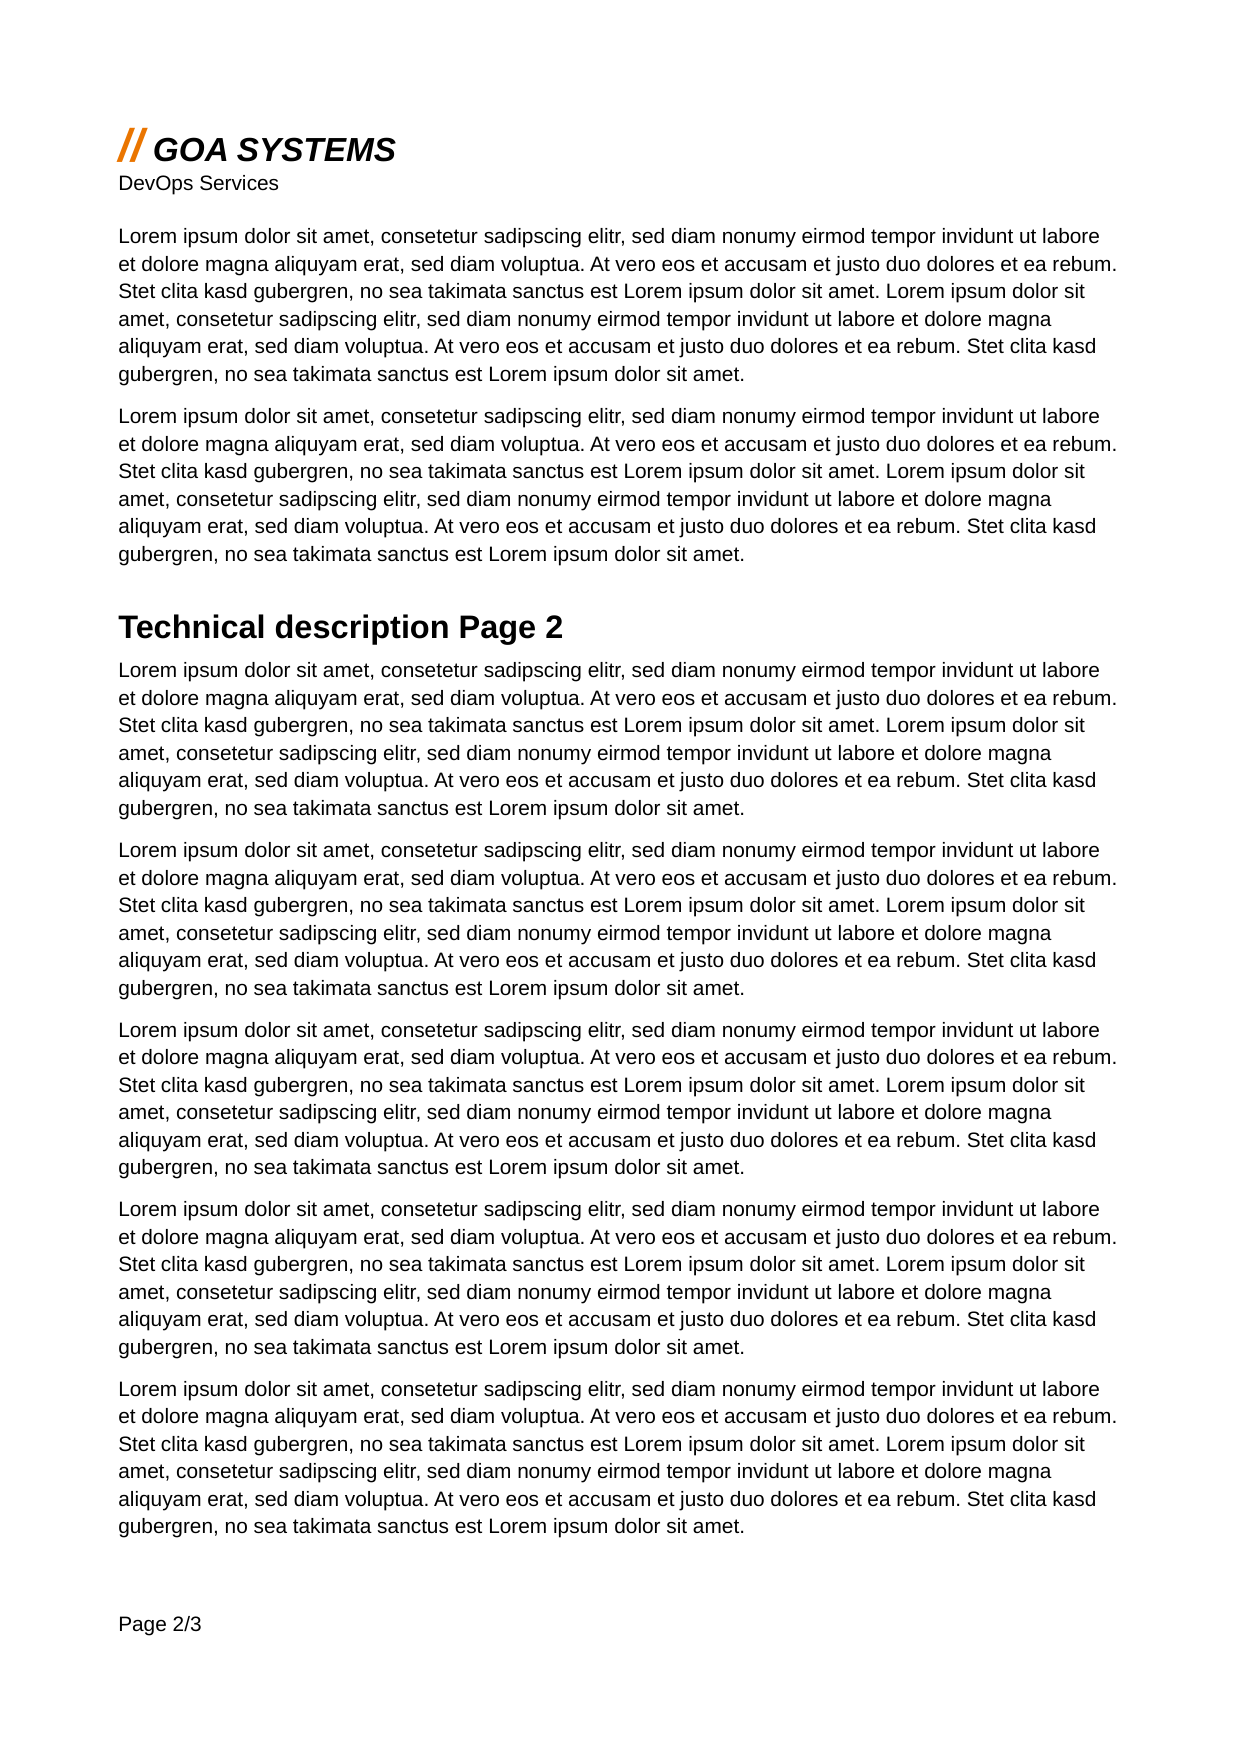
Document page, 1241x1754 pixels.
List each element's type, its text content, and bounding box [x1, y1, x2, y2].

text Lorem ipsum dolor sit amet, consetetur sadipscing elitr, sed diam nonumy eirmod tempor invidunt ut labore et dolore magna aliquyam erat, sed diam voluptua. At vero eos et accusam et justo duo dolores et ea rebum. Stet clita kasd gubergren, no sea takimata sanctus est Lorem ipsum dolor sit amet. Lorem ipsum dolor sit amet, consetetur sadipscing elitr, sed diam nonumy eirmod tempor invidunt ut labore et dolore magna aliquyam erat, sed diam voluptua. At vero eos et accusam et justo duo dolores et ea rebum. Stet clita kasd gubergren, no sea takimata sanctus est Lorem ipsum dolor sit amet. [118, 224, 1122, 386]
text Lorem ipsum dolor sit amet, consetetur sadipscing elitr, sed diam nonumy eirmod tempor invidunt ut labore et dolore magna aliquyam erat, sed diam voluptua. At vero eos et accusam et justo duo dolores et ea rebum. Stet clita kasd gubergren, no sea takimata sanctus est Lorem ipsum dolor sit amet. Lorem ipsum dolor sit amet, consetetur sadipscing elitr, sed diam nonumy eirmod tempor invidunt ut labore et dolore magna aliquyam erat, sed diam voluptua. At vero eos et accusam et justo duo dolores et ea rebum. Stet clita kasd gubergren, no sea takimata sanctus est Lorem ipsum dolor sit amet. [118, 658, 1122, 820]
text Lorem ipsum dolor sit amet, consetetur sadipscing elitr, sed diam nonumy eirmod tempor invidunt ut labore et dolore magna aliquyam erat, sed diam voluptua. At vero eos et accusam et justo duo dolores et ea rebum. Stet clita kasd gubergren, no sea takimata sanctus est Lorem ipsum dolor sit amet. Lorem ipsum dolor sit amet, consetetur sadipscing elitr, sed diam nonumy eirmod tempor invidunt ut labore et dolore magna aliquyam erat, sed diam voluptua. At vero eos et accusam et justo duo dolores et ea rebum. Stet clita kasd gubergren, no sea takimata sanctus est Lorem ipsum dolor sit amet. [118, 1017, 1122, 1179]
text Lorem ipsum dolor sit amet, consetetur sadipscing elitr, sed diam nonumy eirmod tempor invidunt ut labore et dolore magna aliquyam erat, sed diam voluptua. At vero eos et accusam et justo duo dolores et ea rebum. Stet clita kasd gubergren, no sea takimata sanctus est Lorem ipsum dolor sit amet. Lorem ipsum dolor sit amet, consetetur sadipscing elitr, sed diam nonumy eirmod tempor invidunt ut labore et dolore magna aliquyam erat, sed diam voluptua. At vero eos et accusam et justo duo dolores et ea rebum. Stet clita kasd gubergren, no sea takimata sanctus est Lorem ipsum dolor sit amet. [118, 404, 1122, 565]
text Lorem ipsum dolor sit amet, consetetur sadipscing elitr, sed diam nonumy eirmod tempor invidunt ut labore et dolore magna aliquyam erat, sed diam voluptua. At vero eos et accusam et justo duo dolores et ea rebum. Stet clita kasd gubergren, no sea takimata sanctus est Lorem ipsum dolor sit amet. Lorem ipsum dolor sit amet, consetetur sadipscing elitr, sed diam nonumy eirmod tempor invidunt ut labore et dolore magna aliquyam erat, sed diam voluptua. At vero eos et accusam et justo duo dolores et ea rebum. Stet clita kasd gubergren, no sea takimata sanctus est Lorem ipsum dolor sit amet. [118, 1197, 1122, 1358]
text Lorem ipsum dolor sit amet, consetetur sadipscing elitr, sed diam nonumy eirmod tempor invidunt ut labore et dolore magna aliquyam erat, sed diam voluptua. At vero eos et accusam et justo duo dolores et ea rebum. Stet clita kasd gubergren, no sea takimata sanctus est Lorem ipsum dolor sit amet. Lorem ipsum dolor sit amet, consetetur sadipscing elitr, sed diam nonumy eirmod tempor invidunt ut labore et dolore magna aliquyam erat, sed diam voluptua. At vero eos et accusam et justo duo dolores et ea rebum. Stet clita kasd gubergren, no sea takimata sanctus est Lorem ipsum dolor sit amet. [118, 1377, 1122, 1538]
subtitle Technical description Page 2 [118, 608, 1122, 646]
text Lorem ipsum dolor sit amet, consetetur sadipscing elitr, sed diam nonumy eirmod tempor invidunt ut labore et dolore magna aliquyam erat, sed diam voluptua. At vero eos et accusam et justo duo dolores et ea rebum. Stet clita kasd gubergren, no sea takimata sanctus est Lorem ipsum dolor sit amet. Lorem ipsum dolor sit amet, consetetur sadipscing elitr, sed diam nonumy eirmod tempor invidunt ut labore et dolore magna aliquyam erat, sed diam voluptua. At vero eos et accusam et justo duo dolores et ea rebum. Stet clita kasd gubergren, no sea takimata sanctus est Lorem ipsum dolor sit amet. [118, 838, 1122, 999]
